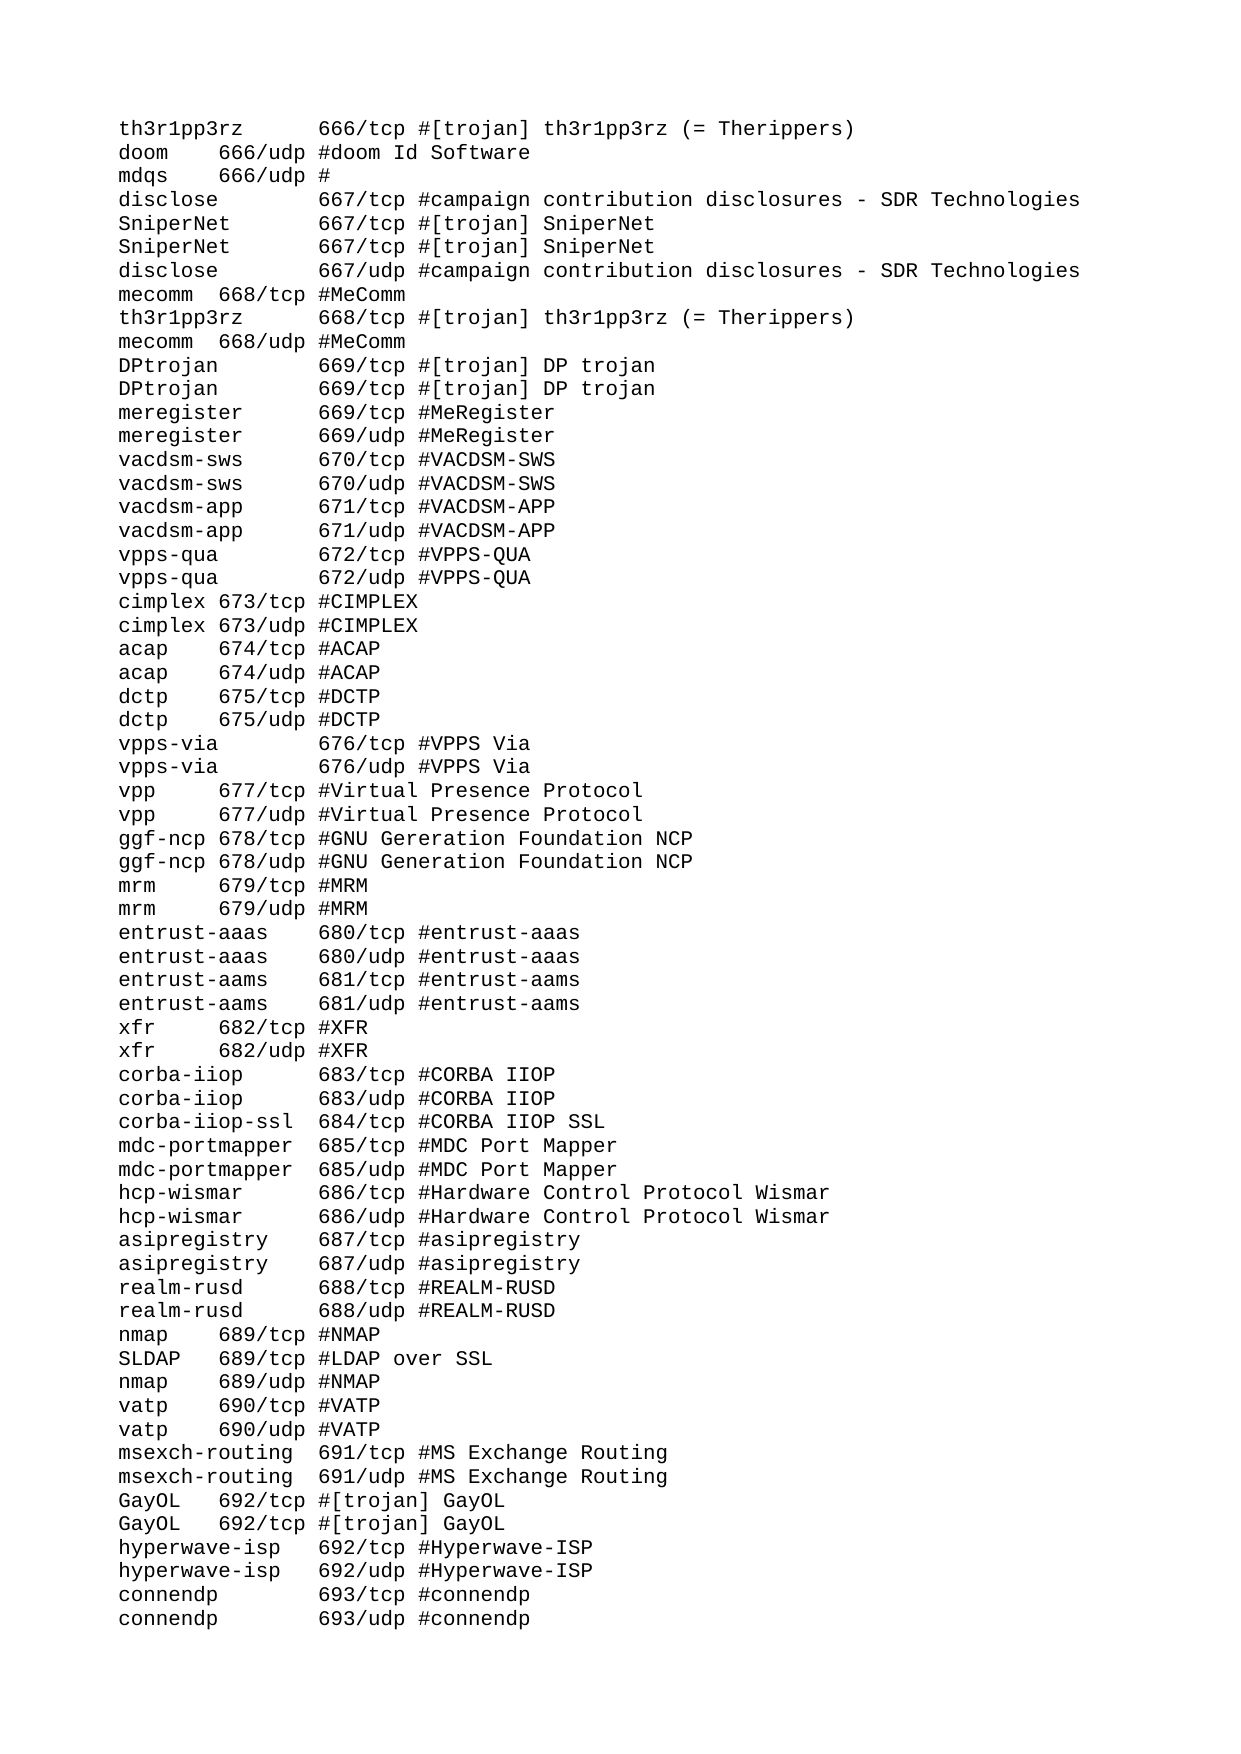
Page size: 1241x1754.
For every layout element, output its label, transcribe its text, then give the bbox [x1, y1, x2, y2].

text vpp 677/udp #Virtual Presence Protocol [118, 804, 1122, 827]
text msexch-routing 691/udp #MS Exchange Routing [118, 1466, 1122, 1489]
text entrust-aaas 680/udp #entrust-aaas [118, 946, 1122, 969]
text hcp-wismar 686/udp #Hardware Control Protocol Wismar [118, 1206, 1122, 1229]
text entrust-aams 681/udp #entrust-aams [118, 993, 1122, 1017]
text SLDAP 689/tcp #LDAP over SSL [118, 1348, 1122, 1371]
text corba-iiop-ssl 684/tcp #CORBA IIOP SSL [118, 1111, 1122, 1135]
text vacdsm-sws 670/udp #VACDSM-SWS [118, 473, 1122, 496]
text mdc-portmapper 685/udp #MDC Port Mapper [118, 1158, 1122, 1182]
text hyperwave-isp 692/udp #Hyperwave-ISP [118, 1561, 1122, 1584]
text SniperNet 667/tcp #[trojan] SniperNet [118, 236, 1122, 260]
text mrm 679/tcp #MRM [118, 875, 1122, 898]
text vatp 690/tcp #VATP [118, 1395, 1122, 1419]
text th3r1pp3rz 668/tcp #[trojan] th3r1pp3rz (= Therippers) [118, 307, 1122, 331]
text xfr 682/udp #XFR [118, 1040, 1122, 1064]
text hcp-wismar 686/tcp #Hardware Control Protocol Wismar [118, 1182, 1122, 1206]
text th3r1pp3rz 666/tcp #[trojan] th3r1pp3rz (= Therippers) [118, 118, 1122, 142]
text GayOL 692/tcp #[trojan] GayOL [118, 1489, 1122, 1513]
text realm-rusd 688/udp #REALM-RUSD [118, 1300, 1122, 1324]
text DPtrojan 669/tcp #[trojan] DP trojan [118, 378, 1122, 402]
text disclose 667/tcp #campaign contribution disclosures - SDR Technologies [118, 189, 1122, 213]
text nmap 689/udp #NMAP [118, 1371, 1122, 1395]
text mecomm 668/tcp #MeComm [118, 284, 1122, 307]
text xfr 682/tcp #XFR [118, 1017, 1122, 1040]
text vpp 677/tcp #Virtual Presence Protocol [118, 780, 1122, 804]
text mrm 679/udp #MRM [118, 898, 1122, 922]
text vpps-qua 672/tcp #VPPS-QUA [118, 544, 1122, 567]
text GayOL 692/tcp #[trojan] GayOL [118, 1513, 1122, 1537]
text dctp 675/tcp #DCTP [118, 686, 1122, 709]
text vacdsm-app 671/tcp #VACDSM-APP [118, 496, 1122, 520]
text asipregistry 687/tcp #asipregistry [118, 1229, 1122, 1253]
text cimplex 673/udp #CIMPLEX [118, 615, 1122, 638]
text vatp 690/udp #VATP [118, 1419, 1122, 1442]
text entrust-aams 681/tcp #entrust-aams [118, 969, 1122, 993]
text vacdsm-app 671/udp #VACDSM-APP [118, 520, 1122, 544]
text vpps-via 676/tcp #VPPS Via [118, 733, 1122, 757]
text connendp 693/udp #connendp [118, 1608, 1122, 1631]
text entrust-aaas 680/tcp #entrust-aaas [118, 922, 1122, 946]
text asipregistry 687/udp #asipregistry [118, 1253, 1122, 1277]
text mecomm 668/udp #MeComm [118, 331, 1122, 354]
text vacdsm-sws 670/tcp #VACDSM-SWS [118, 449, 1122, 473]
text dctp 675/udp #DCTP [118, 709, 1122, 733]
text ggf-ncp 678/udp #GNU Generation Foundation NCP [118, 851, 1122, 875]
text mdqs 666/udp # [118, 165, 1122, 189]
text vpps-qua 672/udp #VPPS-QUA [118, 567, 1122, 591]
text vpps-via 676/udp #VPPS Via [118, 757, 1122, 780]
text meregister 669/tcp #MeRegister [118, 402, 1122, 426]
text cimplex 673/tcp #CIMPLEX [118, 591, 1122, 615]
text corba-iiop 683/udp #CORBA IIOP [118, 1088, 1122, 1111]
text mdc-portmapper 685/tcp #MDC Port Mapper [118, 1135, 1122, 1158]
text connendp 693/tcp #connendp [118, 1584, 1122, 1608]
text acap 674/tcp #ACAP [118, 638, 1122, 662]
text nmap 689/tcp #NMAP [118, 1324, 1122, 1348]
text doom 666/udp #doom Id Software [118, 142, 1122, 165]
text disclose 667/udp #campaign contribution disclosures - SDR Technologies [118, 260, 1122, 284]
text ggf-ncp 678/tcp #GNU Gereration Foundation NCP [118, 827, 1122, 851]
text realm-rusd 688/tcp #REALM-RUSD [118, 1277, 1122, 1300]
text SniperNet 667/tcp #[trojan] SniperNet [118, 213, 1122, 236]
text acap 674/udp #ACAP [118, 662, 1122, 686]
text msexch-routing 691/tcp #MS Exchange Routing [118, 1442, 1122, 1466]
text DPtrojan 669/tcp #[trojan] DP trojan [118, 354, 1122, 378]
text corba-iiop 683/tcp #CORBA IIOP [118, 1064, 1122, 1088]
text meregister 669/udp #MeRegister [118, 426, 1122, 449]
text hyperwave-isp 692/tcp #Hyperwave-ISP [118, 1537, 1122, 1561]
